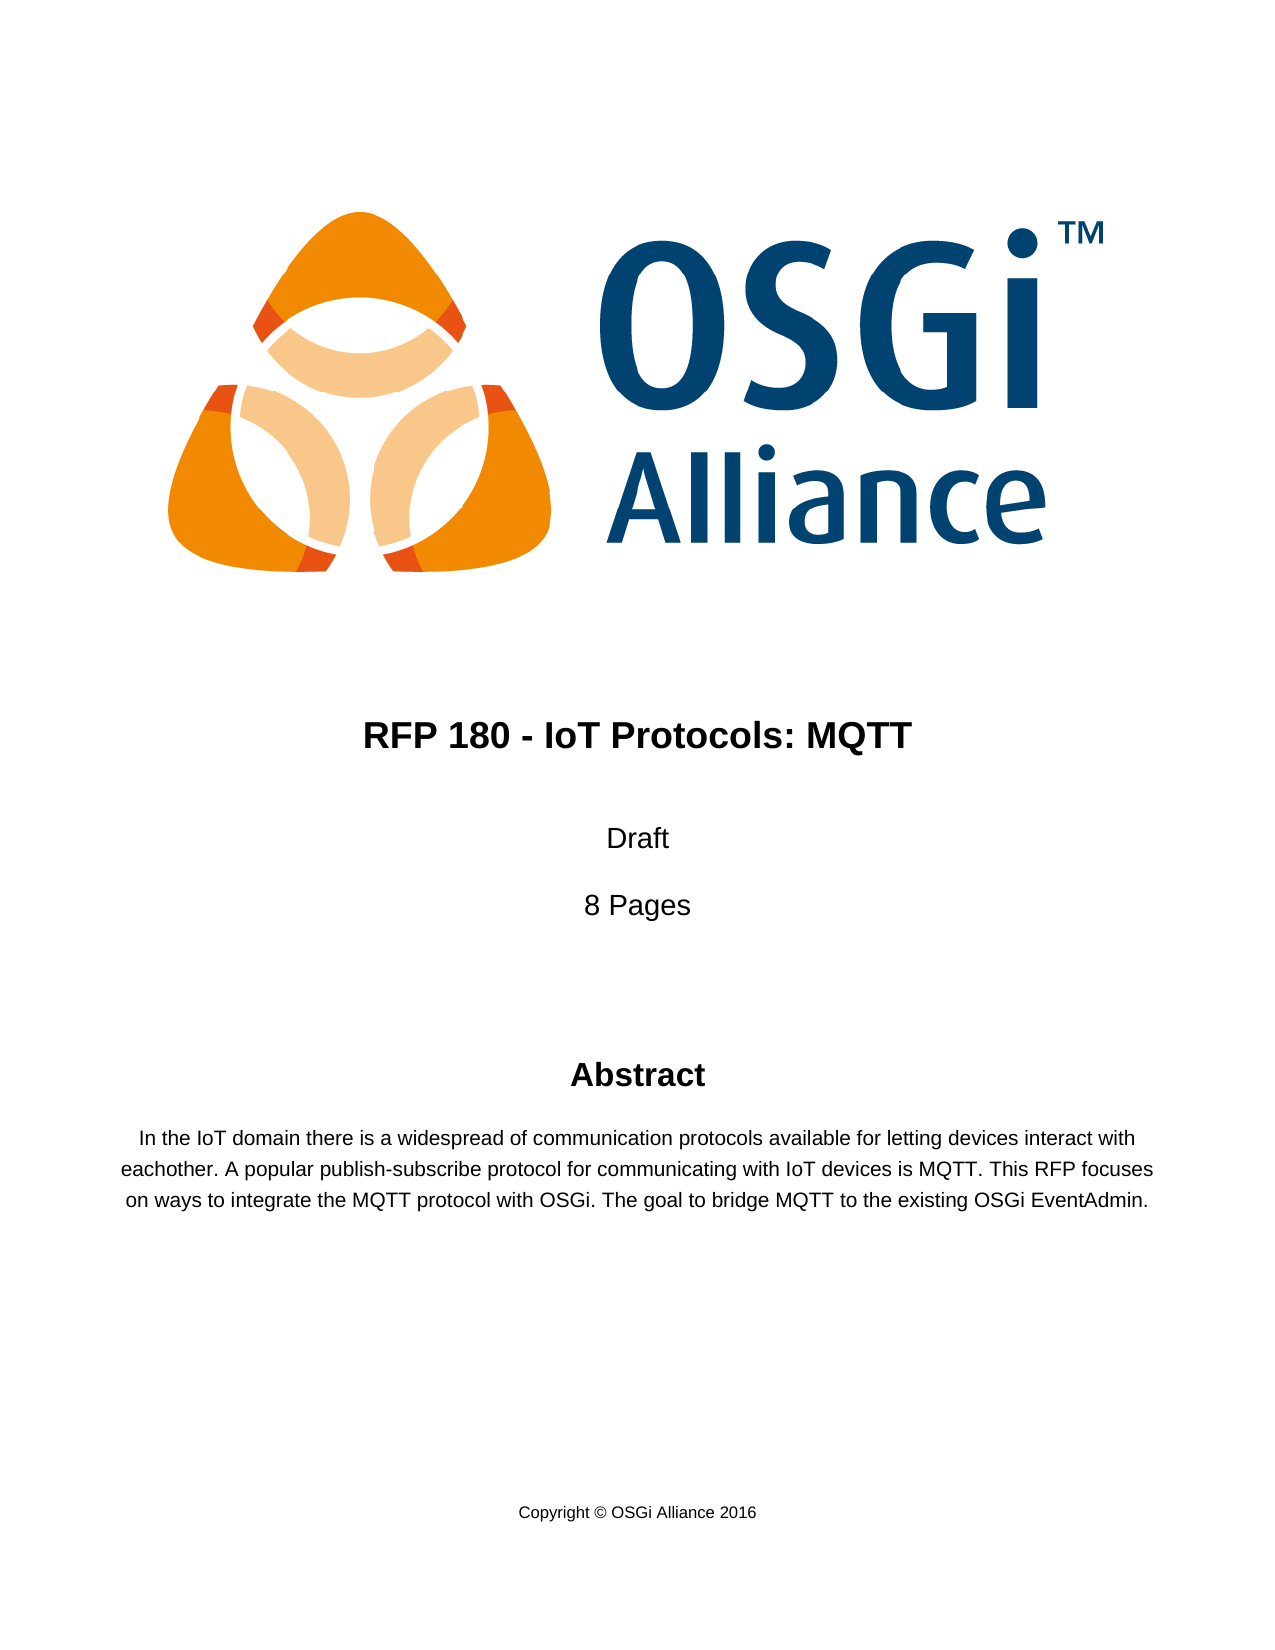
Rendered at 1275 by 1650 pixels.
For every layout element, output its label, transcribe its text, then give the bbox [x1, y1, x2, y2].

title Draft 8 Pages [112, 821, 1162, 922]
picture [112, 158, 1163, 626]
title RFP 180 - IoT Protocols: MQTT [112, 714, 1162, 757]
text In the IoT domain there is a widespread of communication protocols available for letting devices interact with eachother. A popular publish-subscribe protocol for communicating with IoT devices is MQTT. This RFP focuses on ways to integrate the MQTT protocol with OSGi. The goal to bridge MQTT to the existing OSGi EventAdmin. [112, 1118, 1162, 1212]
text Abstract [112, 1055, 1162, 1093]
